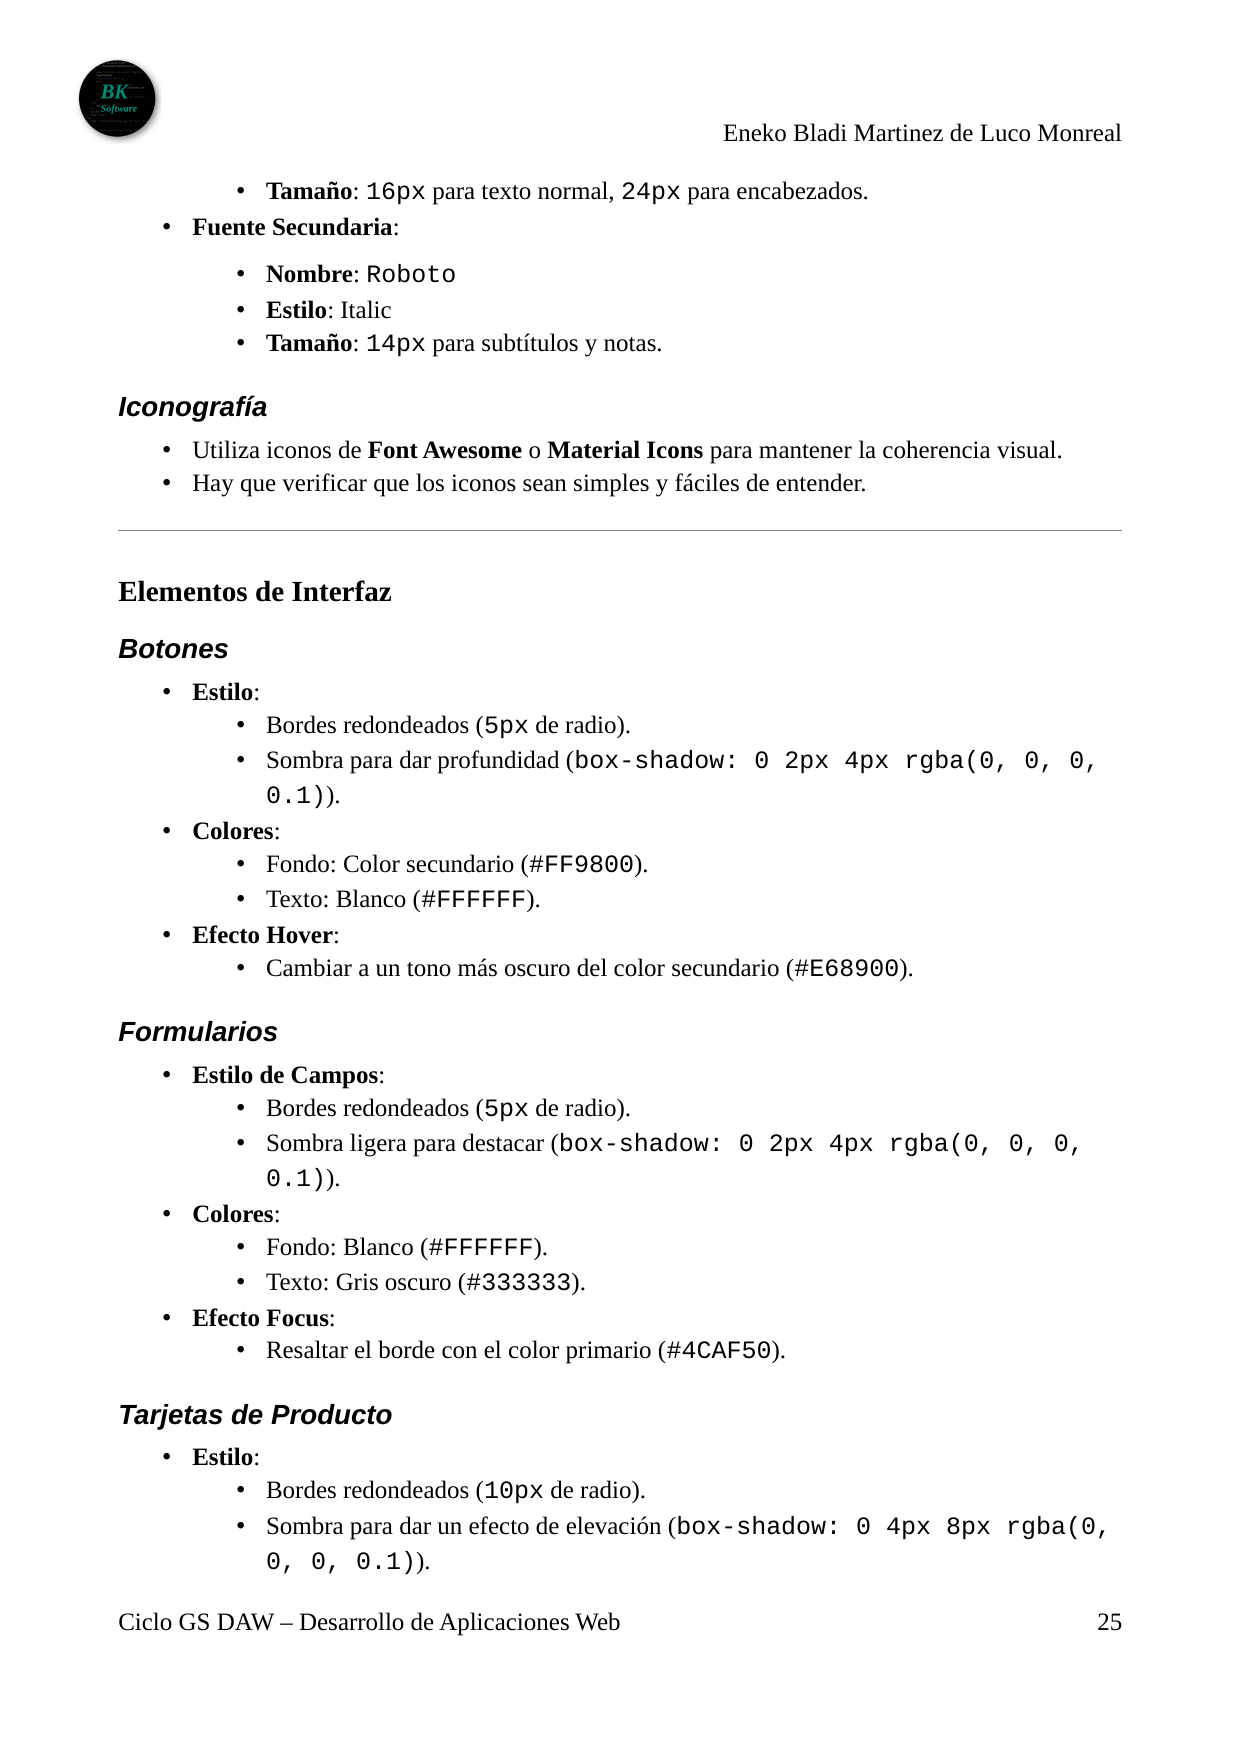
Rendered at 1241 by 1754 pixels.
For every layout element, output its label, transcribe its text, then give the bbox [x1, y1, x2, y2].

list Bordes redondeados (10px de radio). [236, 1476, 1122, 1506]
list Hay que verificar que los iconos sean simples y fáciles de entender. [162, 468, 1122, 496]
list Bordes redondeados (5px de radio). [236, 1093, 1122, 1124]
list Bordes redondeados (5px de radio). [236, 710, 1122, 741]
list Texto: Blanco (#FFFFFF). [236, 884, 1122, 915]
picture [76, 58, 162, 144]
list Sombra ligera para destacar (box-shadow: 0 2px 4px rgba(0, 0, 0, 0.1)). [236, 1128, 1122, 1194]
list Estilo: Italic [236, 295, 1122, 323]
list Sombra para dar un efecto de elevación (box-shadow: 0 4px 8px rgba(0, 0, 0, 0.1)). [236, 1511, 1122, 1577]
subtitle Iconografía [118, 390, 1122, 422]
list Tamaño: 16px para texto normal, 24px para encabezados. [236, 176, 1122, 207]
list Estilo: [162, 677, 1122, 706]
list Colores: [162, 1199, 1122, 1227]
list Fuente Secundaria: [162, 212, 1122, 241]
subtitle Tarjetas de Producto [118, 1398, 1122, 1430]
subtitle Botones [118, 633, 1122, 664]
list Efecto Hover: [162, 920, 1122, 949]
list Estilo: [162, 1442, 1122, 1471]
list Efecto Focus: [162, 1303, 1122, 1331]
list Texto: Gris oscuro (#333333). [236, 1267, 1122, 1298]
list Estilo de Campos: [162, 1060, 1122, 1088]
list Resaltar el borde con el color primario (#4CAF50). [236, 1336, 1122, 1366]
list Utiliza iconos de Font Awesome o Material Icons para mantener la coherencia visual. [162, 435, 1122, 463]
list Nombre: Roboto [236, 259, 1122, 290]
subtitle Elementos de Interfaz [118, 574, 1122, 608]
list Colores: [162, 816, 1122, 845]
list Sombra para dar profundidad (box-shadow: 0 2px 4px rgba(0, 0, 0, 0.1)). [236, 746, 1122, 811]
subtitle Formularios [118, 1015, 1122, 1047]
list Fondo: Blanco (#FFFFFF). [236, 1232, 1122, 1263]
list Cambiar a un tono más oscuro del color secundario (#E68900). [236, 953, 1122, 984]
list Tamaño: 14px para subtítulos y notas. [236, 328, 1122, 359]
list Fondo: Color secundario (#FF9800). [236, 849, 1122, 880]
